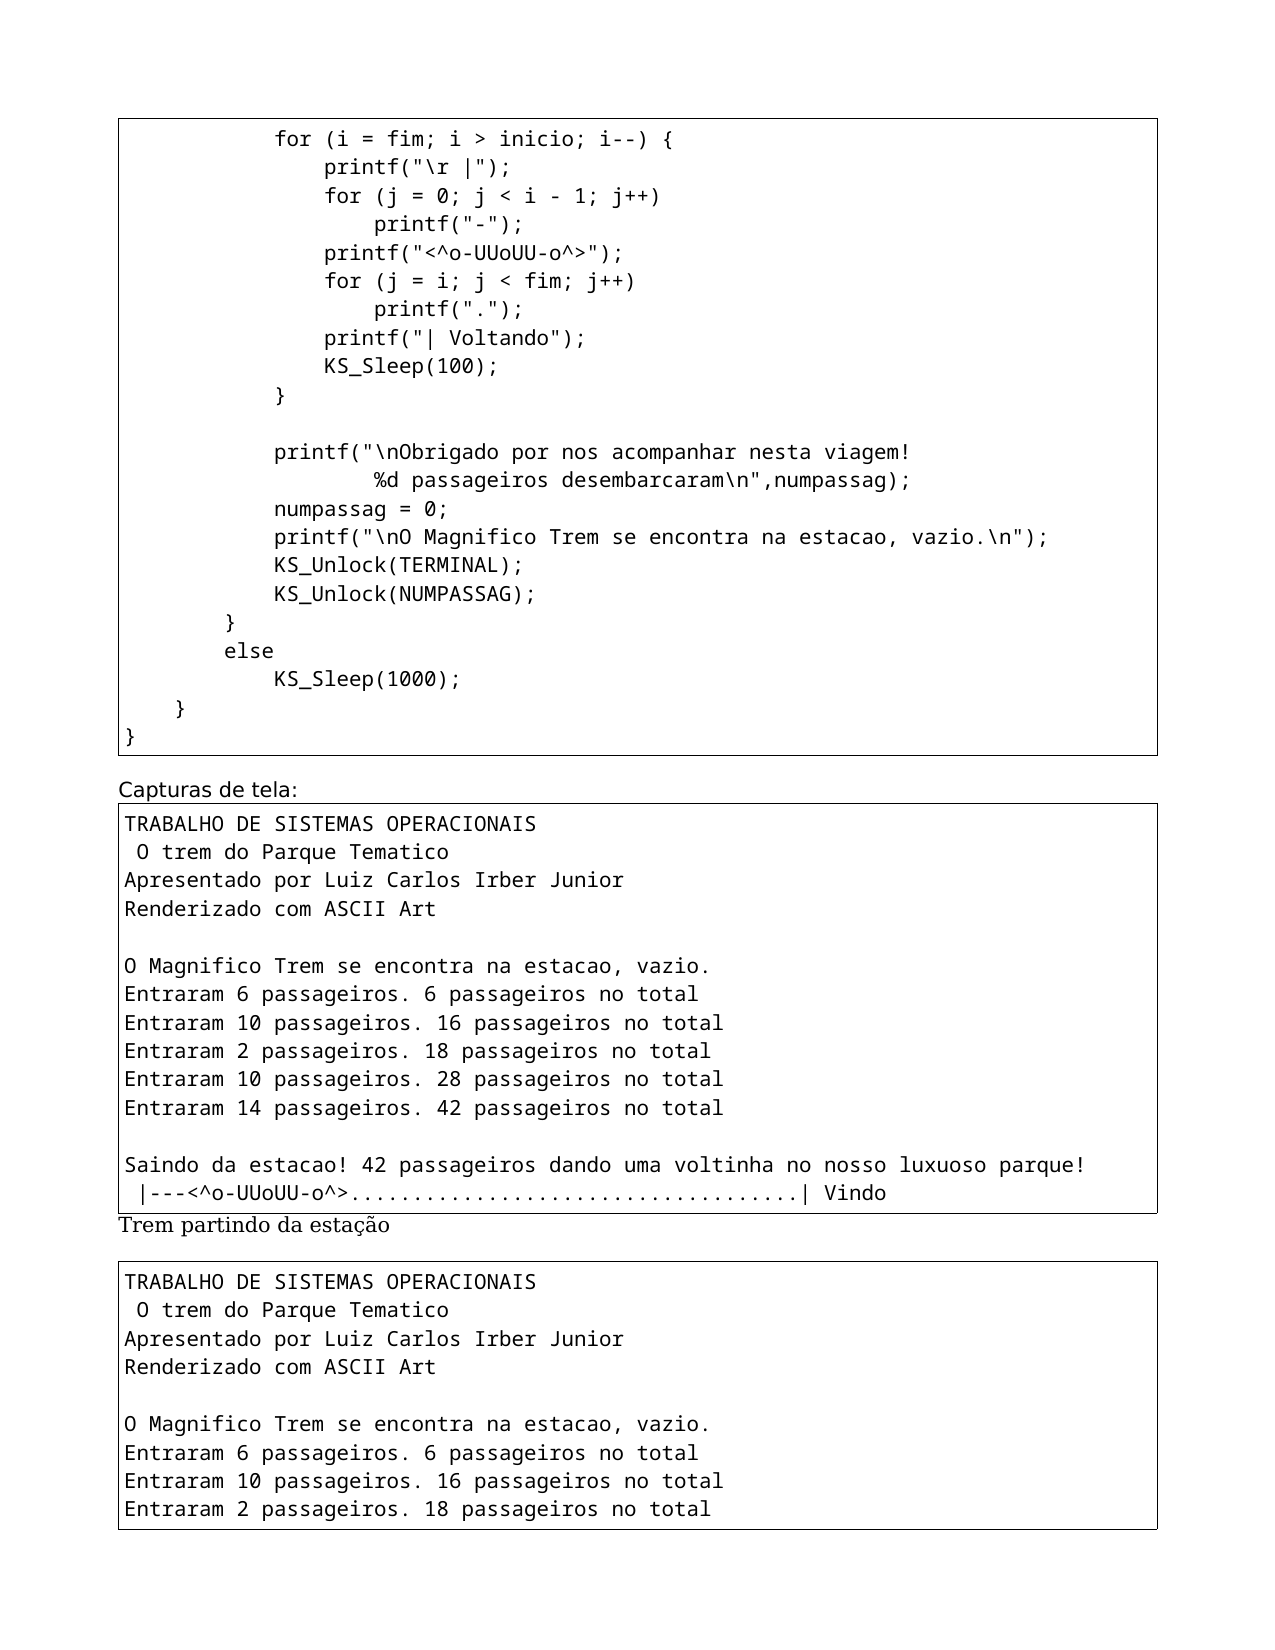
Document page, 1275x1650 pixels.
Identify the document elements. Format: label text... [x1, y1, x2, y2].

table_header TRABALHO DE SISTEMAS OPERACIONAIS O trem do Parque Tematico Apresentado por Luiz Carlos Irber Junior Renderizado com ASCII Art O Magnifico Trem se encontra na estacao, vazio. Entraram 6 passageiros. 6 passageiros no total Entraram 10 passageiros. 16 passageiros no total Entraram 2 passageiros. 18 passageiros no total Entraram 10 passageiros. 28 passageiros no total Entraram 14 passageiros. 42 passageiros no total Saindo da estacao! 42 passageiros dando uma voltinha no nosso luxuoso parque! |---<^o-UUoUU-o^>....................................| Vindo [119, 804, 1157, 1212]
table_header for (i = fim; i > inicio; i--) { printf("\r |"); for (j = 0; j < i - 1; j++) printf("-"); printf("<^o-UUoUU-o^>"); for (j = i; j < fim; j++) printf("."); printf("| Voltando"); KS_Sleep(100); } printf("\nObrigado por nos acompanhar nesta viagem! %d passageiros desembarcaram\n",numpassag); numpassag = 0; printf("\nO Magnifico Trem se encontra na estacao, vazio.\n"); KS_Unlock(TERMINAL); KS_Unlock(NUMPASSAG); } else KS_Sleep(1000); } } [119, 119, 1157, 755]
text Capturas de tela: [118, 778, 1157, 803]
table_header TRABALHO DE SISTEMAS OPERACIONAIS O trem do Parque Tematico Apresentado por Luiz Carlos Irber Junior Renderizado com ASCII Art O Magnifico Trem se encontra na estacao, vazio. Entraram 6 passageiros. 6 passageiros no total Entraram 10 passageiros. 16 passageiros no total Entraram 2 passageiros. 18 passageiros no total [119, 1262, 1157, 1529]
text Trem partindo da estação [118, 1214, 1157, 1237]
